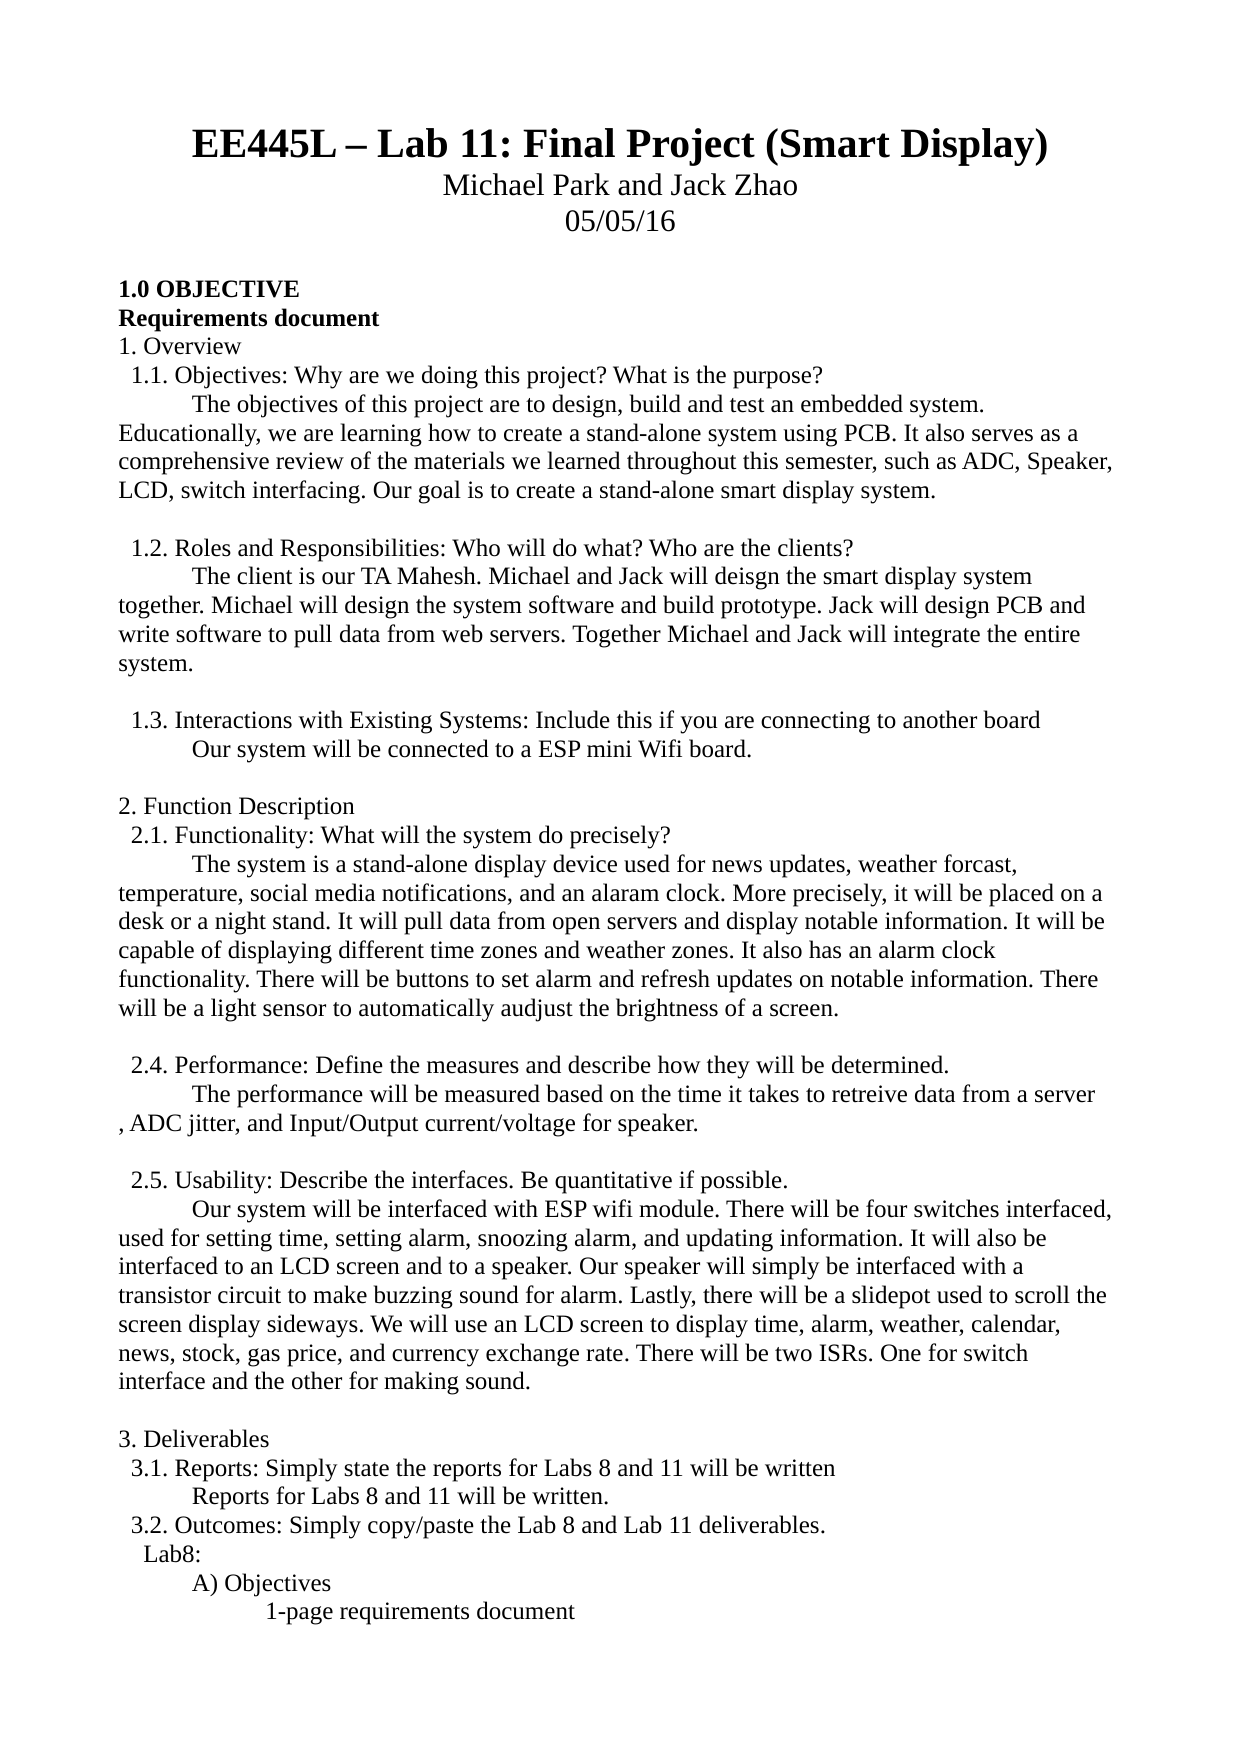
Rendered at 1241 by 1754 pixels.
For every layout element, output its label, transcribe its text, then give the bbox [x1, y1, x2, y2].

text The client is our TA Mahesh. Michael and Jack will deisgn the smart display system [118, 561, 1122, 590]
text write software to pull data from web servers. Together Michael and Jack will integrate the entire [118, 619, 1122, 648]
text The objectives of this project are to design, build and test an embedded system. [118, 389, 1122, 418]
text 1.0 OBJECTIVE [118, 274, 1122, 303]
text 1.3. Interactions with Existing Systems: Include this if you are connecting to another board [118, 705, 1122, 734]
text 1.2. Roles and Responsibilities: Who will do what? Who are the clients? [118, 533, 1122, 561]
text functionality. There will be buttons to set alarm and refresh updates on notable information. There [118, 964, 1122, 993]
text LCD, switch interfacing. Our goal is to create a stand-alone smart display system. [118, 475, 1122, 504]
text 2.4. Performance: Define the measures and describe how they will be determined. [118, 1050, 1122, 1079]
text 3.2. Outcomes: Simply copy/paste the Lab 8 and Lab 11 deliverables. [118, 1510, 1122, 1539]
text 2.1. Functionality: What will the system do precisely? [118, 820, 1122, 849]
text Lab8: [118, 1539, 1122, 1568]
text temperature, social media notifications, and an alaram clock. More precisely, it will be placed on a [118, 878, 1122, 906]
text Our system will be connected to a ESP mini Wifi board. [118, 734, 1122, 763]
text transistor circuit to make buzzing sound for alarm. Lastly, there will be a slidepot used to scroll the [118, 1280, 1122, 1309]
text comprehensive review of the materials we learned throughout this semester, such as ADC, Speaker, [118, 446, 1122, 475]
text Requirements document [118, 303, 1122, 331]
text 3. Deliverables [118, 1424, 1122, 1453]
text capable of displaying different time zones and weather zones. It also has an alarm clock [118, 935, 1122, 964]
text desk or a night stand. It will pull data from open servers and display notable information. It will be [118, 906, 1122, 935]
text A) Objectives [118, 1568, 1122, 1596]
text together. Michael will design the system software and build prototype. Jack will design PCB and [118, 590, 1122, 619]
text will be a light sensor to automatically audjust the brightness of a screen. [118, 993, 1122, 1021]
text Our system will be interfaced with ESP wifi module. There will be four switches interfaced, [118, 1194, 1122, 1223]
text screen display sideways. We will use an LCD screen to display time, alarm, weather, calendar, news, stock, gas price, and currency exchange rate. There will be two ISRs. One for switch interface and the other for making sound. [118, 1309, 1122, 1395]
text 1-page requirements document [118, 1596, 1122, 1625]
text 1.1. Objectives: Why are we doing this project? What is the purpose? [118, 360, 1122, 389]
text The system is a stand-alone display device used for news updates, weather forcast, [118, 849, 1122, 878]
text 1. Overview [118, 331, 1122, 360]
text 05/05/16 [118, 202, 1122, 238]
text interfaced to an LCD screen and to a speaker. Our speaker will simply be interfaced with a [118, 1251, 1122, 1280]
text Reports for Labs 8 and 11 will be written. [118, 1481, 1122, 1510]
text 3.1. Reports: Simply state the reports for Labs 8 and 11 will be written [118, 1453, 1122, 1481]
text Educationally, we are learning how to create a stand-alone system using PCB. It also serves as a [118, 418, 1122, 446]
text EE445L – Lab 11: Final Project (Smart Display) [118, 118, 1122, 166]
text system. [118, 648, 1122, 676]
text Michael Park and Jack Zhao [118, 166, 1122, 202]
text , ADC jitter, and Input/Output current/voltage for speaker. [118, 1108, 1122, 1136]
text The performance will be measured based on the time it takes to retreive data from a server [118, 1079, 1122, 1108]
text used for setting time, setting alarm, snoozing alarm, and updating information. It will also be [118, 1223, 1122, 1251]
text 2.5. Usability: Describe the interfaces. Be quantitative if possible. [118, 1165, 1122, 1194]
text 2. Function Description [118, 791, 1122, 820]
